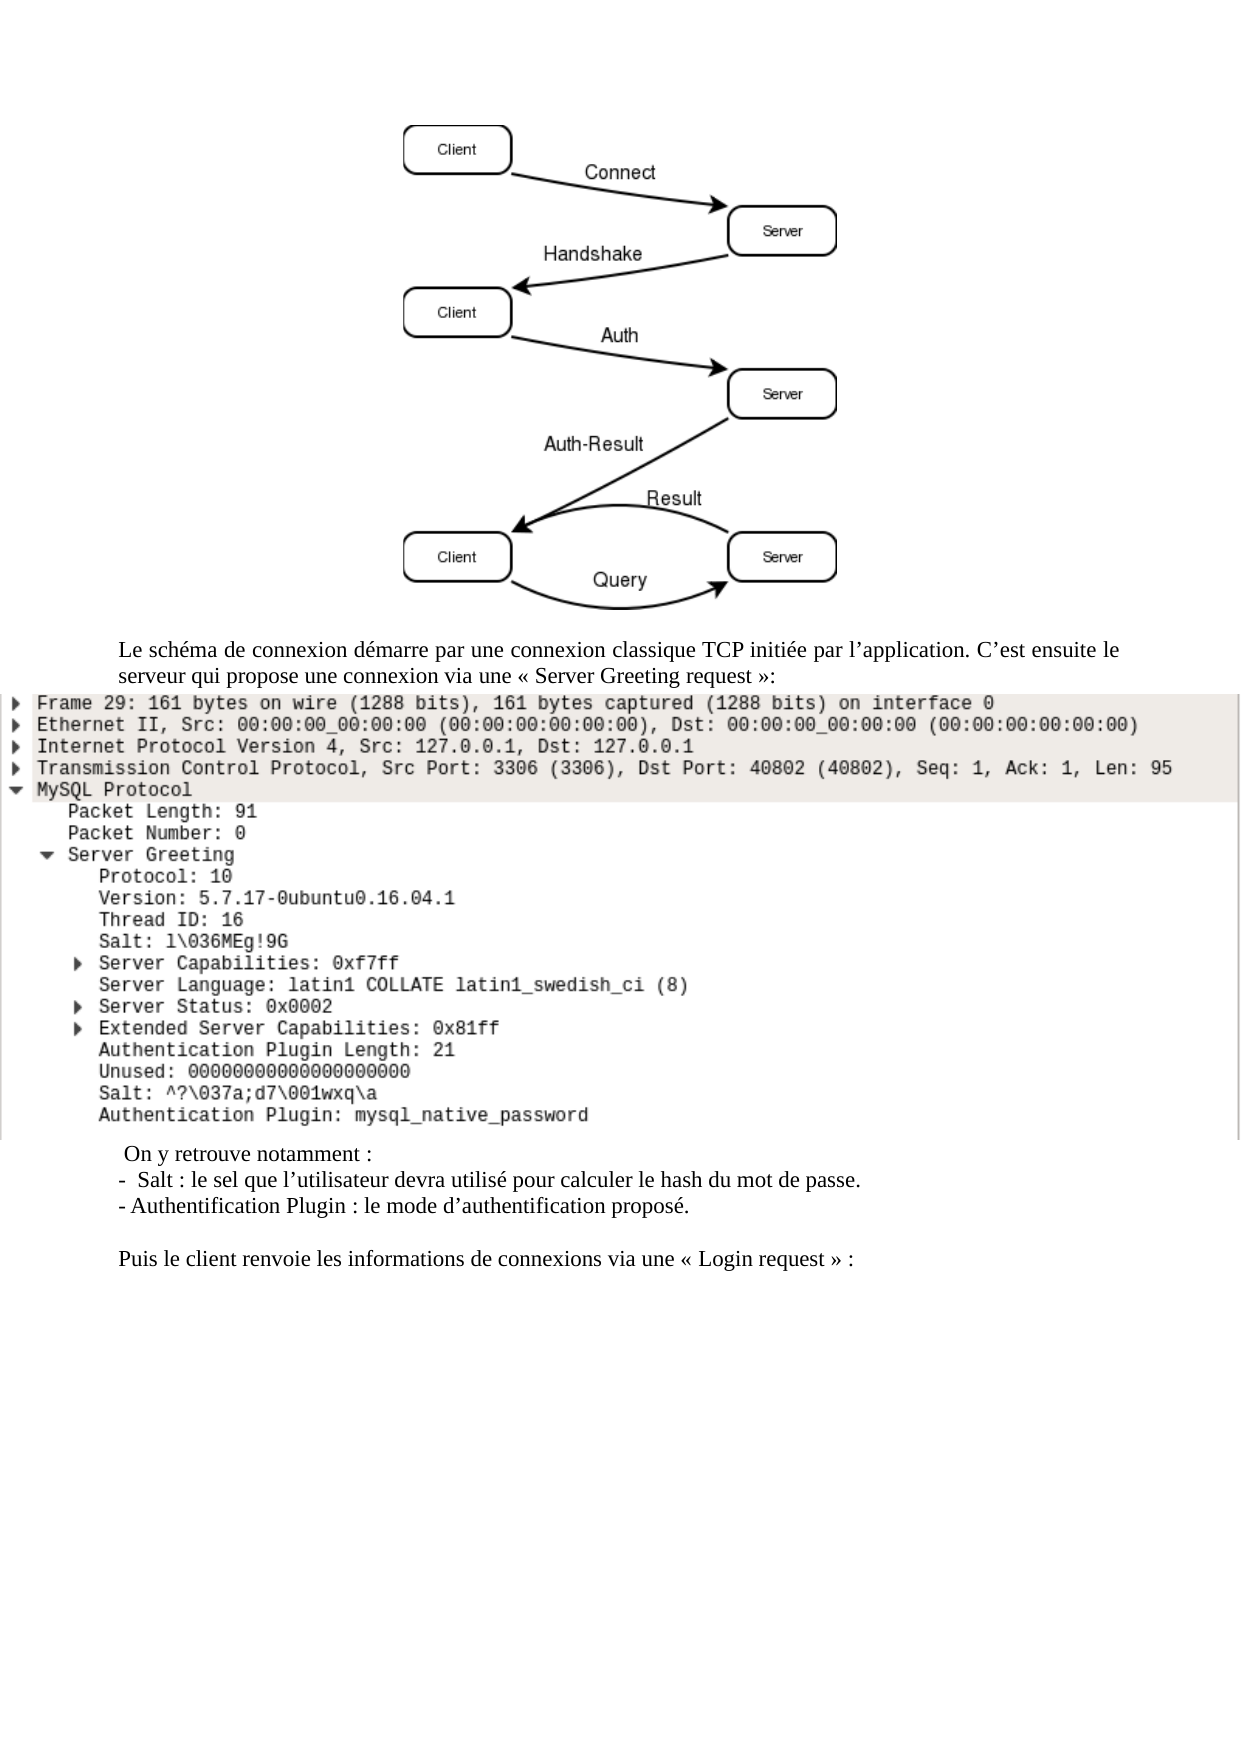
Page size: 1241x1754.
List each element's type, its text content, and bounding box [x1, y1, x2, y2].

picture [0, 694, 1241, 1140]
text Puis le client renvoie les informations de connexions via une « Login request » : [118, 1245, 1122, 1272]
text [118, 688, 1122, 694]
text On y retrouve notamment : [118, 1140, 1122, 1166]
text Le schéma de connexion démarre par une connexion classique TCP initiée par l’application. C’est ensuite le serveur qui propose une connexion via une « Server Greeting request »: [118, 636, 1122, 688]
text - Authentification Plugin : le mode d’authentification proposé. [118, 1193, 1122, 1219]
text - Salt : le sel que l’utilisateur devra utilisé pour calculer le hash du mot de passe. [118, 1166, 1122, 1193]
picture [403, 125, 837, 610]
